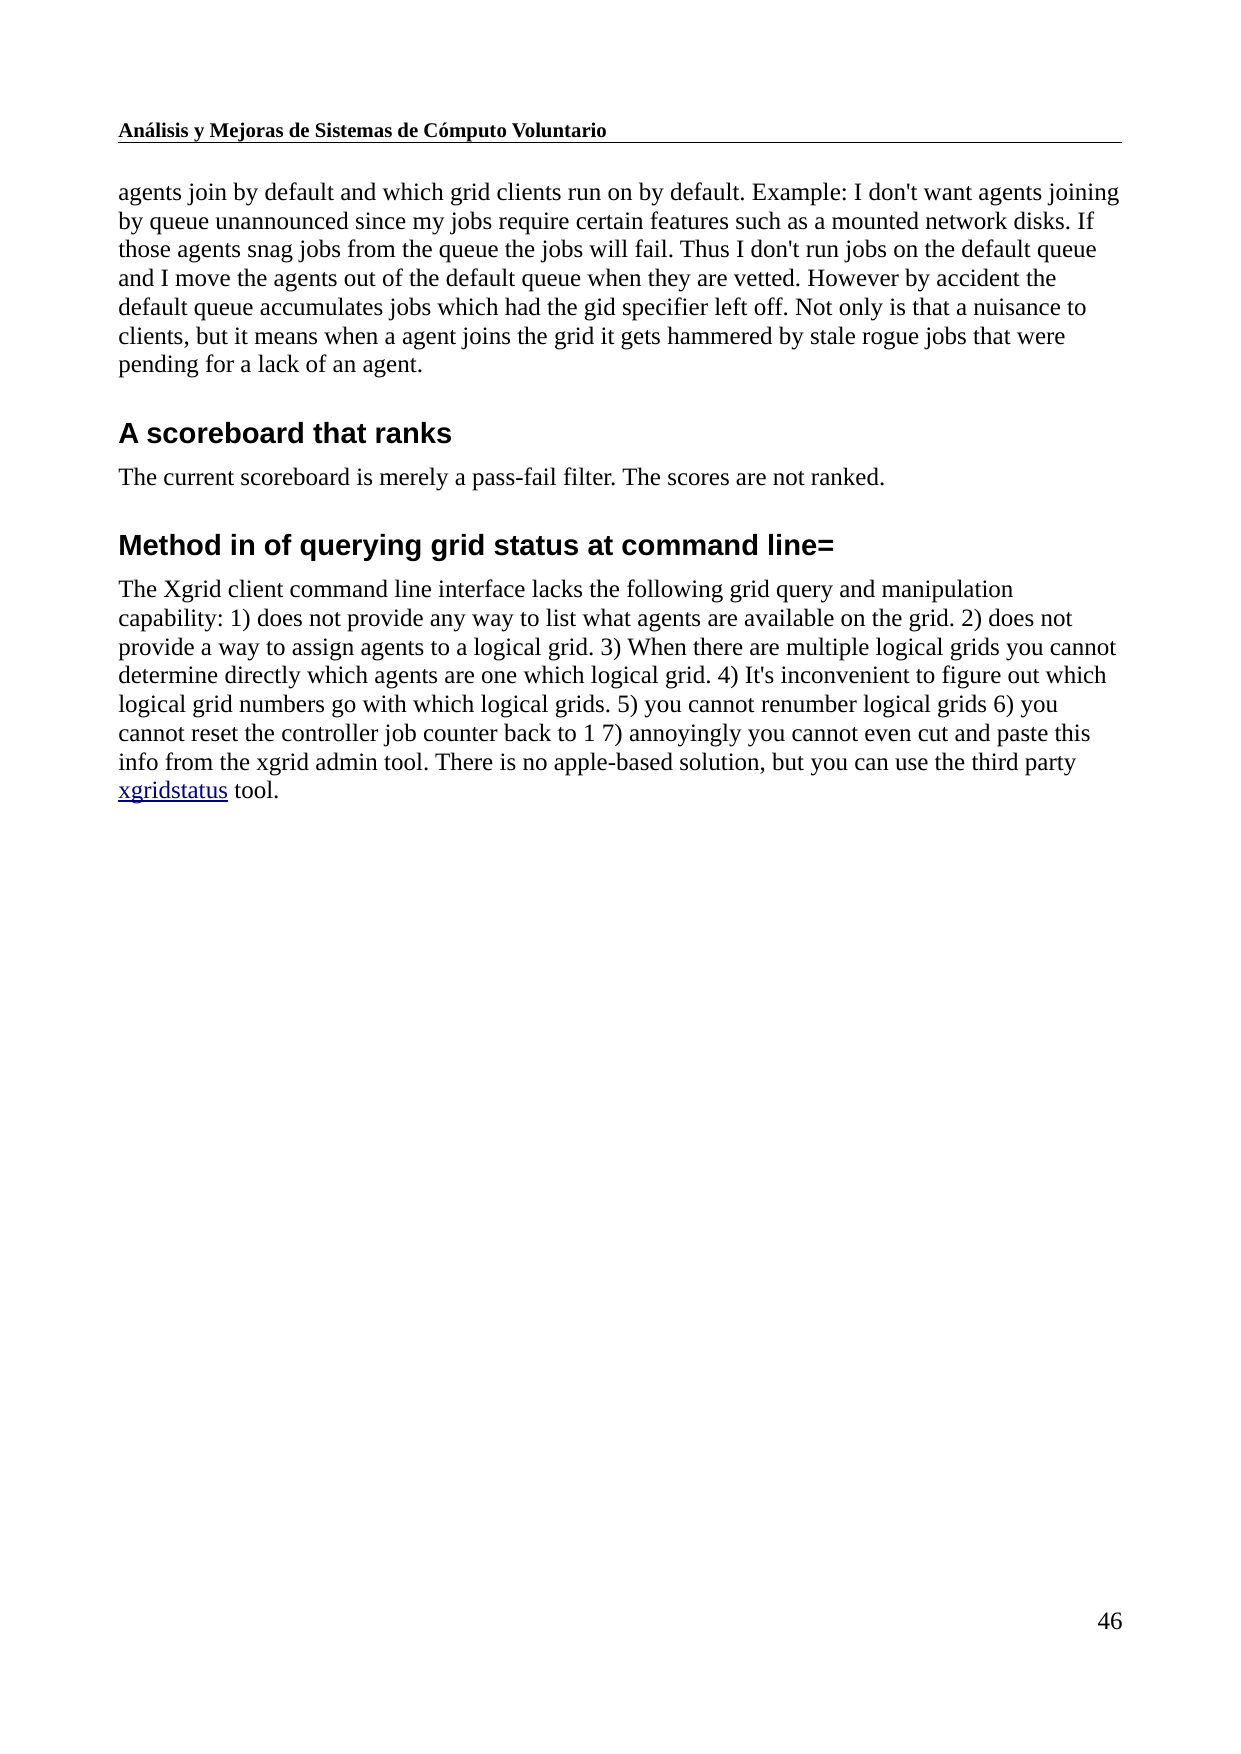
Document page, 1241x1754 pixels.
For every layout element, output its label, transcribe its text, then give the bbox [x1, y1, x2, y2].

text agents join by default and which grid clients run on by default. Example: I don't want agents joining by queue unannounced since my jobs require certain features such as a mounted network disks. If those agents snag jobs from the queue the jobs will fail. Thus I don't run jobs on the default queue and I move the agents out of the default queue when they are vetted. However by accident the default queue accumulates jobs which had the gid specifier left off. Not only is that a nuisance to clients, but it means when a agent joins the grid it gets hammered by stale rogue jobs that were pending for a lack of an agent. [118, 177, 1122, 378]
text The Xgrid client command line interface lacks the following grid query and manipulation capability: 1) does not provide any way to list what agents are available on the grid. 2) does not provide a way to assign agents to a logical grid. 3) When there are multiple logical grids you cannot determine directly which agents are one which logical grid. 4) It's inconvenient to figure out which logical grid numbers go with which logical grids. 5) you cannot renumber logical grids 6) you cannot reset the controller job counter back to 1 7) annoyingly you cannot even cut and paste this info from the xgrid admin tool. There is no apple-based solution, but you can use the third party xgridstatus tool. [118, 574, 1122, 804]
subtitle Method in of querying grid status at command line= [118, 528, 1122, 562]
text The current scoreboard is merely a pass-fail filter. The scores are not ranked. [118, 462, 1122, 491]
subtitle A scoreboard that ranks [118, 416, 1122, 449]
